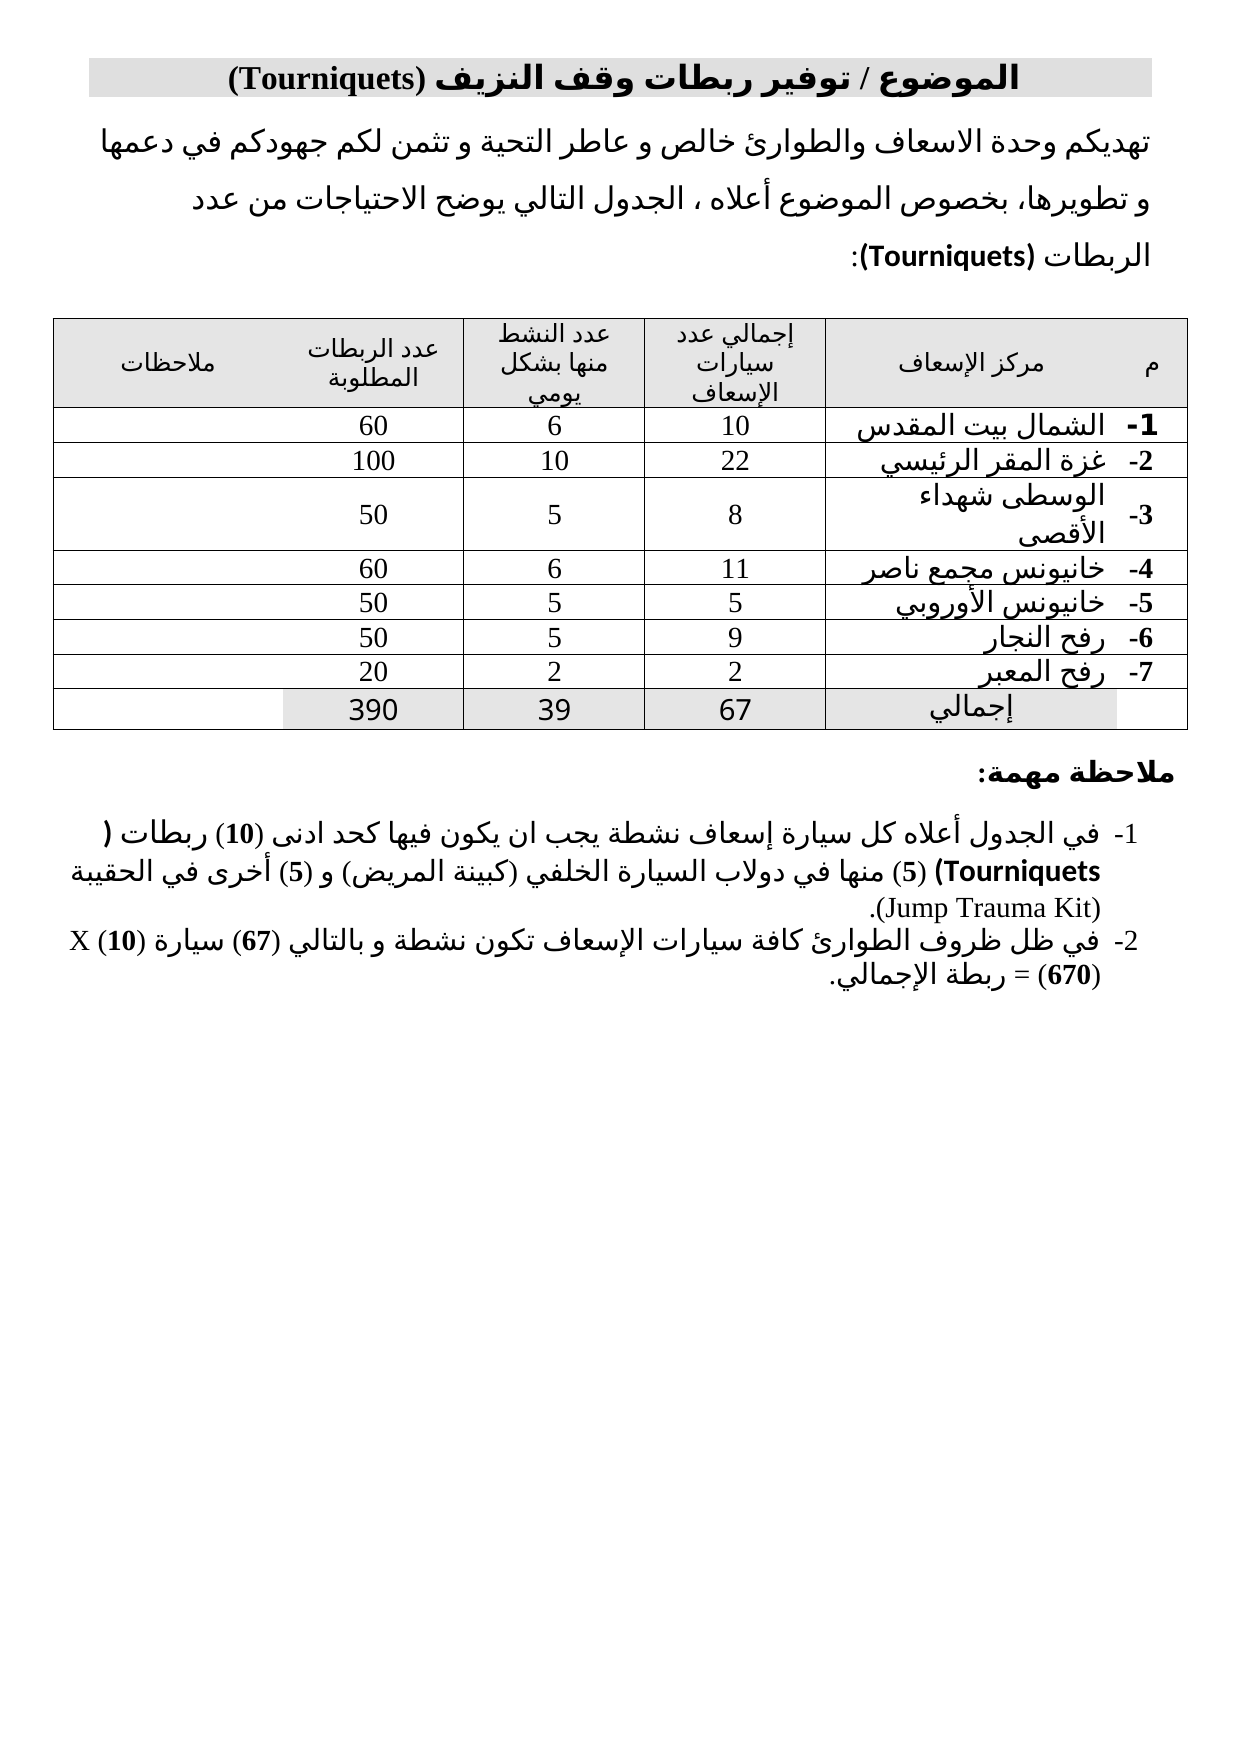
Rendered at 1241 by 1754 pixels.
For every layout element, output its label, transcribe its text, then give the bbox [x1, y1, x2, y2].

table_cell 39 [464, 689, 644, 729]
table_cell [54, 620, 283, 653]
table_cell رفح المعبر [826, 655, 1117, 688]
table_cell 5 [464, 620, 644, 653]
table_cell [1117, 478, 1187, 550]
text تهديكم وحدة الاسعاف والطوارئ خالص و عاطر التحية و تثمن لكم جهودكم في دعمها و تطويرها، بخصوص الموضوع أعلاه ، الجدول التالي يوضح الاحتياجات من عدد الربطات (Tourniquets): [89, 122, 1152, 274]
table_cell إجمالي [826, 689, 1117, 729]
table_cell 67 [645, 689, 825, 729]
table_header عدد الربطات المطلوبة [283, 319, 463, 407]
table_cell الوسطى شهداء الأقصى [826, 478, 1117, 550]
table_cell [54, 443, 283, 477]
table_cell [54, 551, 283, 584]
table_cell [1117, 689, 1187, 729]
table_cell 6 [464, 408, 644, 442]
table_header مركز الإسعاف [826, 319, 1117, 407]
table_cell 2 [645, 655, 825, 688]
table_cell [54, 585, 283, 619]
table_cell [1117, 408, 1187, 442]
table_cell 22 [645, 443, 825, 477]
table_cell [1117, 551, 1187, 584]
table_header عدد النشط منها بشكل يومي [464, 319, 644, 407]
table_cell [54, 655, 283, 688]
table_cell 60 [283, 408, 463, 442]
table_cell 2 [464, 655, 644, 688]
table_cell [54, 478, 283, 550]
table_cell 20 [283, 655, 463, 688]
table_cell [1117, 655, 1187, 688]
table_cell [1117, 443, 1187, 477]
table_cell خانيونس الأوروبي [826, 585, 1117, 619]
table_cell 5 [464, 478, 644, 550]
table_cell 390 [283, 689, 463, 729]
table_cell 50 [283, 620, 463, 653]
table_cell 10 [464, 443, 644, 477]
table_cell [54, 689, 283, 729]
table_cell 9 [645, 620, 825, 653]
table_cell ملاحظة مهمة: في الجدول أعلاه كل سيارة إسعاف نشطة يجب ان يكون فيها كحد ادنى (10) ربطات (Tourniquets) (5) منها في دولاب السيارة الخلفي (كبينة المريض) و (5) أخرى في الحقيبة (Jump Trauma Kit). في ظل ظروف الطوارئ كافة سيارات الإسعاف تكون نشطة و بالتالي (67) سيارة X (10) = (670) ربطة الإجمالي. [53, 730, 1187, 1024]
table_cell رفح النجار [826, 620, 1117, 653]
table_cell 60 [283, 551, 463, 584]
table_cell 8 [645, 478, 825, 550]
table_cell [54, 408, 283, 442]
table_cell 50 [283, 478, 463, 550]
table_header إجمالي عدد سيارات الإسعاف [645, 319, 825, 407]
table_cell [1117, 585, 1187, 619]
table_cell خانيونس مجمع ناصر [826, 551, 1117, 584]
table_cell غزة المقر الرئيسي [826, 443, 1117, 477]
table_cell 11 [645, 551, 825, 584]
table_cell [1117, 620, 1187, 653]
table_cell 5 [645, 585, 825, 619]
table_cell 10 [645, 408, 825, 442]
table_header م [1117, 319, 1187, 407]
table_cell 100 [283, 443, 463, 477]
table_cell 5 [464, 585, 644, 619]
table_cell 50 [283, 585, 463, 619]
table_cell 6 [464, 551, 644, 584]
table_header ملاحظات [54, 319, 283, 407]
text الموضوع / توفير ربطات وقف النزيف (Tourniquets) [89, 58, 1152, 97]
table_cell الشمال بيت المقدس [826, 408, 1117, 442]
